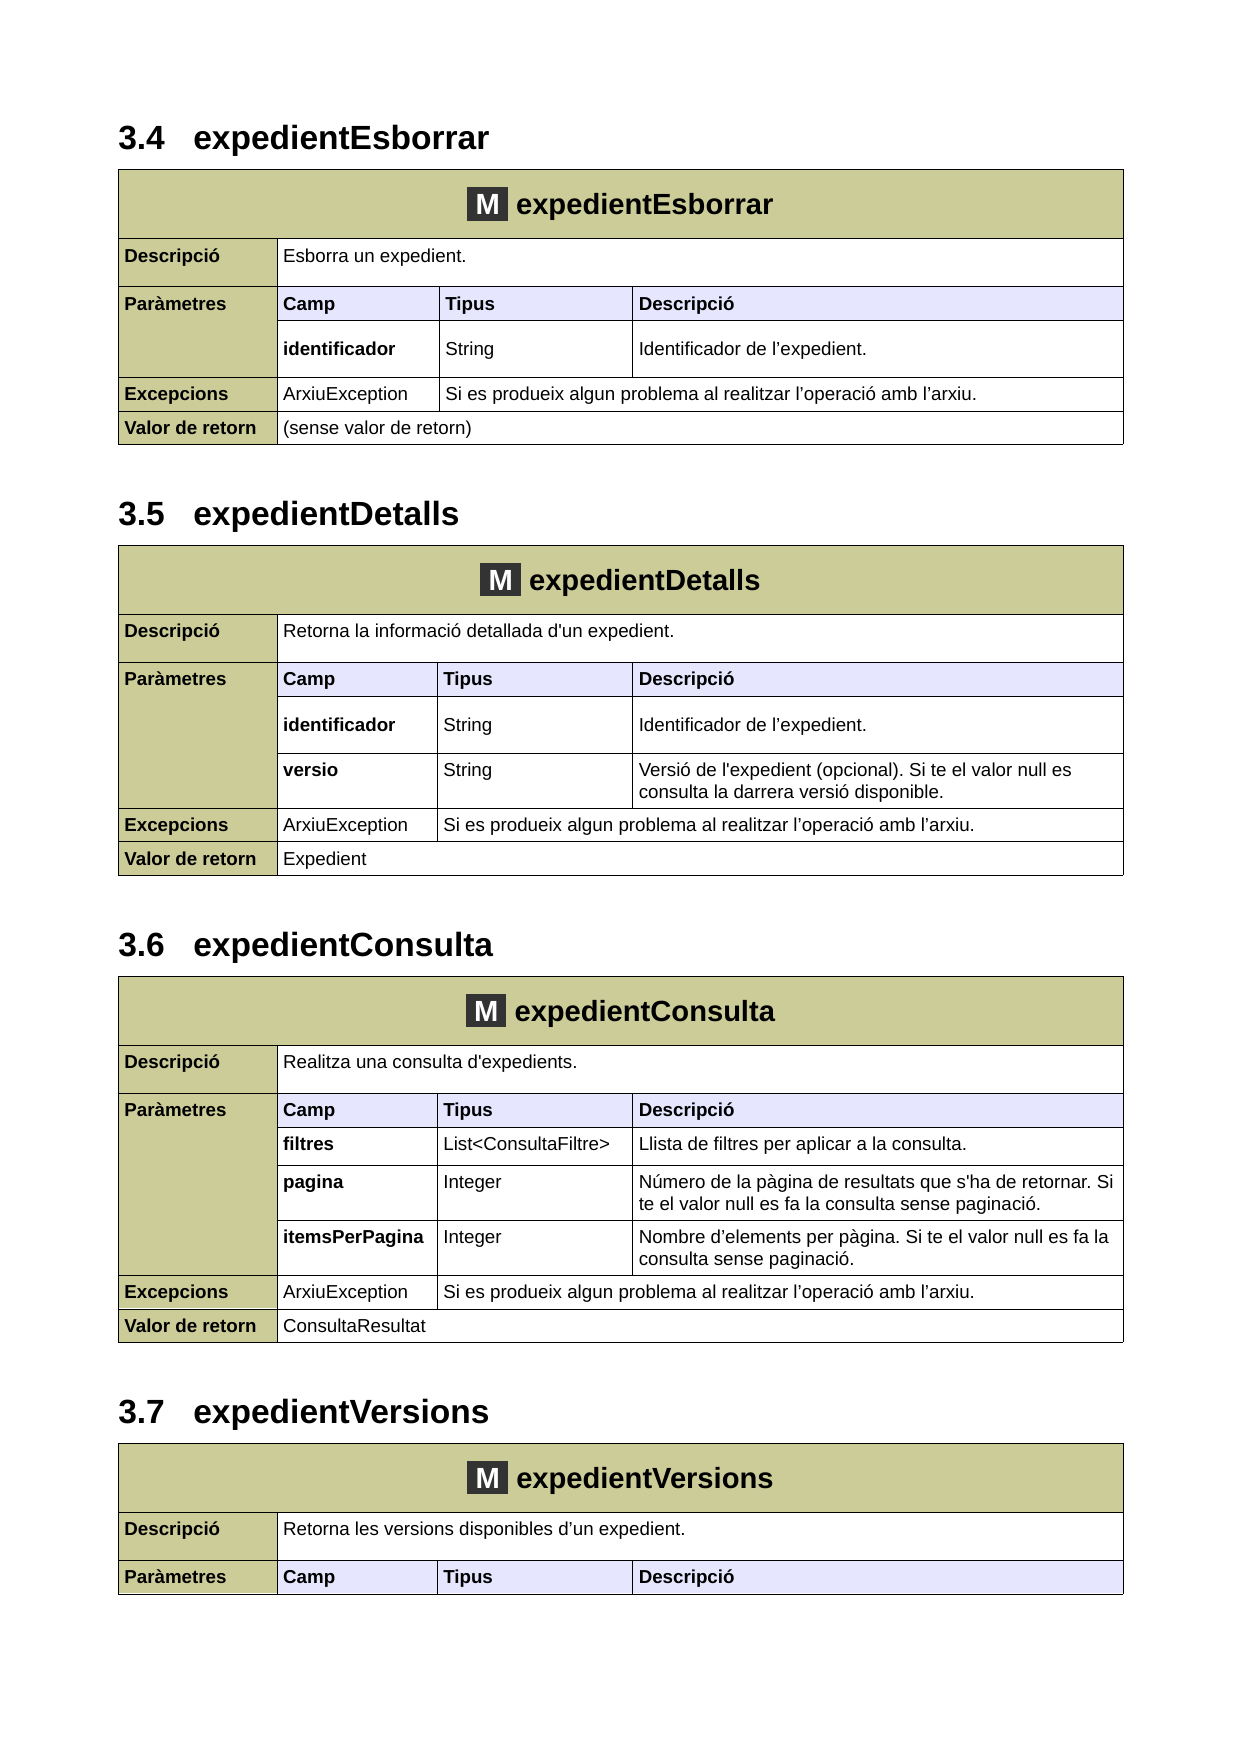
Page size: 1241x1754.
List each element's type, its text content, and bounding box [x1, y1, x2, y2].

table_cell Integer [438, 1166, 632, 1220]
table_cell Paràmetres [119, 287, 277, 377]
subtitle expedientEsborrar [118, 118, 1122, 157]
table_cell Si es produeix algun problema al realitzar l’operació amb l’arxiu. [438, 809, 1123, 841]
table_cell ArxiuException [278, 1276, 437, 1308]
table_header M expedientDetalls [119, 546, 1123, 614]
table_header M expedientEsborrar [119, 170, 1123, 238]
table_cell itemsPerPagina [278, 1221, 437, 1275]
table_cell Tipus [438, 1561, 632, 1593]
table_cell Descripció [633, 1094, 1123, 1127]
table_cell Descripció [119, 1046, 277, 1093]
table_header M expedientConsulta [119, 977, 1123, 1045]
table_cell Nombre d’elements per pàgina. Si te el valor null es fa la consulta sense paginació. [633, 1221, 1123, 1275]
table_cell Tipus [440, 287, 632, 320]
table_cell identificador [278, 697, 437, 753]
table_cell Tipus [438, 663, 632, 696]
subtitle expedientConsulta [118, 925, 1122, 963]
table_cell String [438, 754, 632, 808]
table_cell Si es produeix algun problema al realitzar l’operació amb l’arxiu. [438, 1276, 1123, 1308]
table_cell Versió de l'expedient (opcional). Si te el valor null es consulta la darrera versió disponible. [633, 754, 1123, 808]
table_cell Descripció [633, 1561, 1123, 1593]
table_cell Retorna les versions disponibles d’un expedient. [278, 1513, 1123, 1560]
table_cell Excepcions [119, 378, 277, 411]
table_cell ConsultaResultat [278, 1310, 1123, 1342]
subtitle expedientDetalls [118, 494, 1122, 532]
table_cell Descripció [119, 1513, 277, 1560]
table_cell Identificador de l’expedient. [633, 697, 1123, 753]
table_cell filtres [278, 1128, 437, 1165]
table_cell Paràmetres [119, 1561, 277, 1593]
table_header M expedientVersions [119, 1444, 1123, 1512]
table_cell Descripció [119, 615, 277, 662]
table_cell Valor de retorn [119, 1310, 277, 1342]
table_cell Retorna la informació detallada d'un expedient. [278, 615, 1123, 662]
table_cell identificador [278, 321, 439, 377]
table_cell Excepcions [119, 1276, 277, 1308]
table_cell Paràmetres [119, 1094, 277, 1275]
table_cell Paràmetres [119, 663, 277, 808]
table_cell Camp [278, 663, 437, 696]
table_cell Excepcions [119, 809, 277, 841]
table_cell versio [278, 754, 437, 808]
table_cell Camp [278, 1561, 437, 1593]
table_cell Llista de filtres per aplicar a la consulta. [633, 1128, 1123, 1165]
table_cell Descripció [119, 239, 277, 286]
table_cell Número de la pàgina de resultats que s'ha de retornar. Si te el valor null es fa la consulta sense paginació. [633, 1166, 1123, 1220]
table_cell List<ConsultaFiltre> [438, 1128, 632, 1165]
table_cell String [440, 321, 632, 377]
table_cell Integer [438, 1221, 632, 1275]
table_cell Descripció [633, 287, 1123, 320]
table_cell Si es produeix algun problema al realitzar l’operació amb l’arxiu. [440, 378, 1123, 411]
table_cell String [438, 697, 632, 753]
table_cell Valor de retorn [119, 842, 277, 875]
table_cell ArxiuException [278, 378, 439, 411]
table_cell ArxiuException [278, 809, 437, 841]
subtitle expedientVersions [118, 1392, 1122, 1430]
table_cell pagina [278, 1166, 437, 1220]
table_cell (sense valor de retorn) [278, 412, 1123, 444]
table_cell Tipus [438, 1094, 632, 1127]
table_cell Expedient [278, 842, 1123, 875]
table_cell Camp [278, 1094, 437, 1127]
table_cell Camp [278, 287, 439, 320]
table_cell Valor de retorn [119, 412, 277, 444]
table_cell Identificador de l’expedient. [633, 321, 1123, 377]
table_cell Realitza una consulta d'expedients. [278, 1046, 1123, 1093]
table_cell Descripció [633, 663, 1123, 696]
table_cell Esborra un expedient. [278, 239, 1123, 286]
